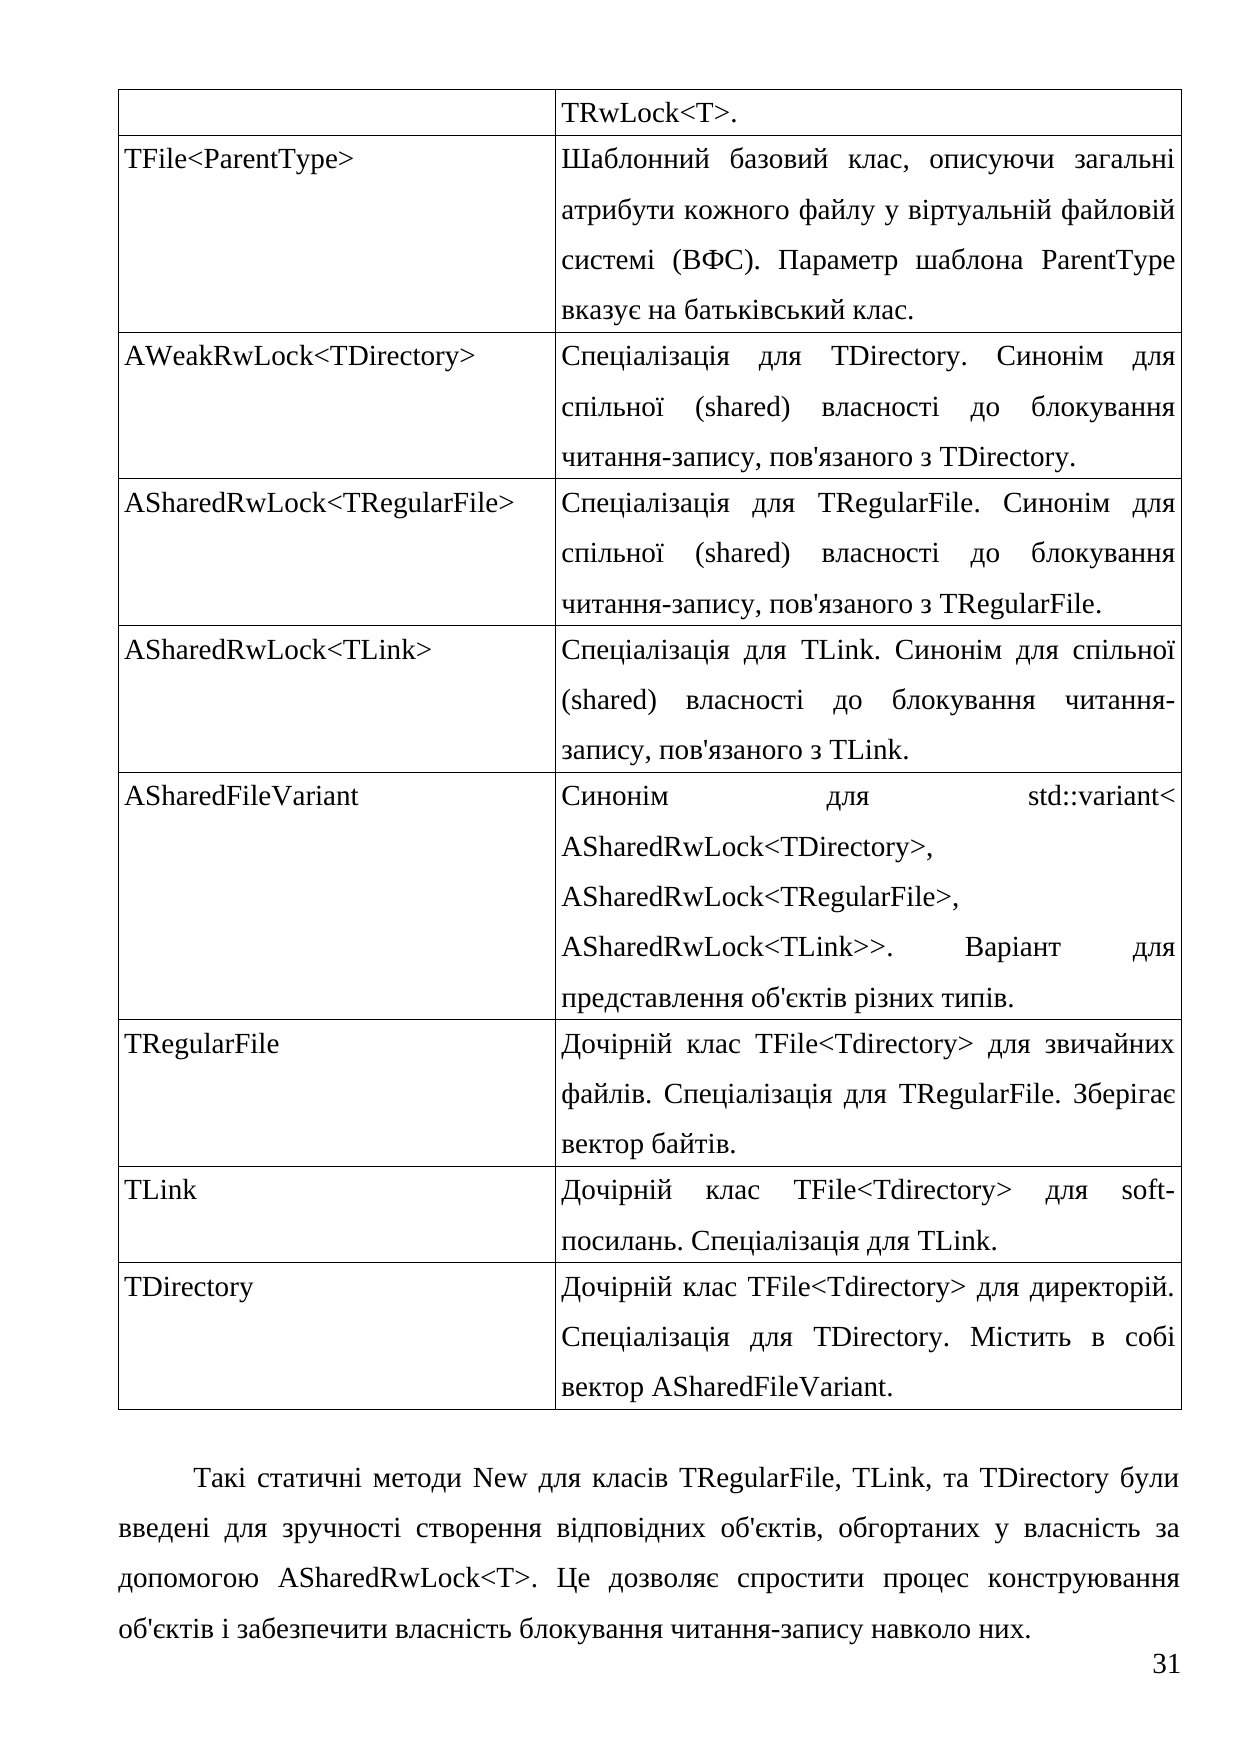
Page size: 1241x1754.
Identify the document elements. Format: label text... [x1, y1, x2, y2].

table_cell Шаблонний базовий клас, описуючи загальні атрибути кожного файлу у віртуальній файловій системі (ВФС). Параметр шаблона ParentType вказує на батьківський клас. [556, 136, 1181, 332]
table_cell TDirectory [119, 1263, 555, 1409]
table_cell Спеціалізація для TLink. Синонім для спільної (shared) власності до блокування читання-запису, пов'язаного з TLink. [556, 626, 1181, 772]
table_cell AWeakRwLock<TDirectory> [119, 333, 555, 478]
table_cell ASharedRwLock<TRegularFile> [119, 479, 555, 625]
table_cell TFile<ParentType> [119, 136, 555, 332]
table_cell ASharedRwLock<TLink> [119, 626, 555, 772]
table_cell Спеціалізація для TRegularFile. Синонім для спільної (shared) власності до блокування читання-запису, пов'язаного з TRegularFile. [556, 479, 1181, 625]
table_cell Дочірній клас TFile<Tdirectory> для звичайних файлів. Спеціалізація для TRegularFile. Зберігає вектор байтів. [556, 1020, 1181, 1166]
table_cell [119, 90, 555, 135]
table_cell TLink [119, 1167, 555, 1262]
table_cell TRwLock<T>. [556, 90, 1181, 135]
text Такі статичні методи New для класів TRegularFile, TLink, та TDirectory були введені для зручності створення відповідних об'єктів, обгортаних у власність за допомогою ASharedRwLock<T>. Це дозволяє спростити процес конструювання об'єктів і забезпечити власність блокування читання-запису навколо них. [118, 1460, 1181, 1644]
table_cell Спеціалізація для TDirectory. Синонім для спільної (shared) власності до блокування читання-запису, пов'язаного з TDirectory. [556, 333, 1181, 478]
table_cell Дочірній клас TFile<Tdirectory> для soft-посилань. Спеціалізація для TLink. [556, 1167, 1181, 1262]
table_cell ASharedFileVariant [119, 773, 555, 1019]
table_cell TRegularFile [119, 1020, 555, 1166]
table_cell Синонім для std::variant< ASharedRwLock<TDirectory>, ASharedRwLock<TRegularFile>, ASharedRwLock<TLink>>. Варіант для представлення об'єктів різних типів. [556, 773, 1181, 1019]
table_cell Дочірній клас TFile<Tdirectory> для директорій. Спеціалізація для TDirectory. Містить в собі вектор ASharedFileVariant. [556, 1263, 1181, 1409]
